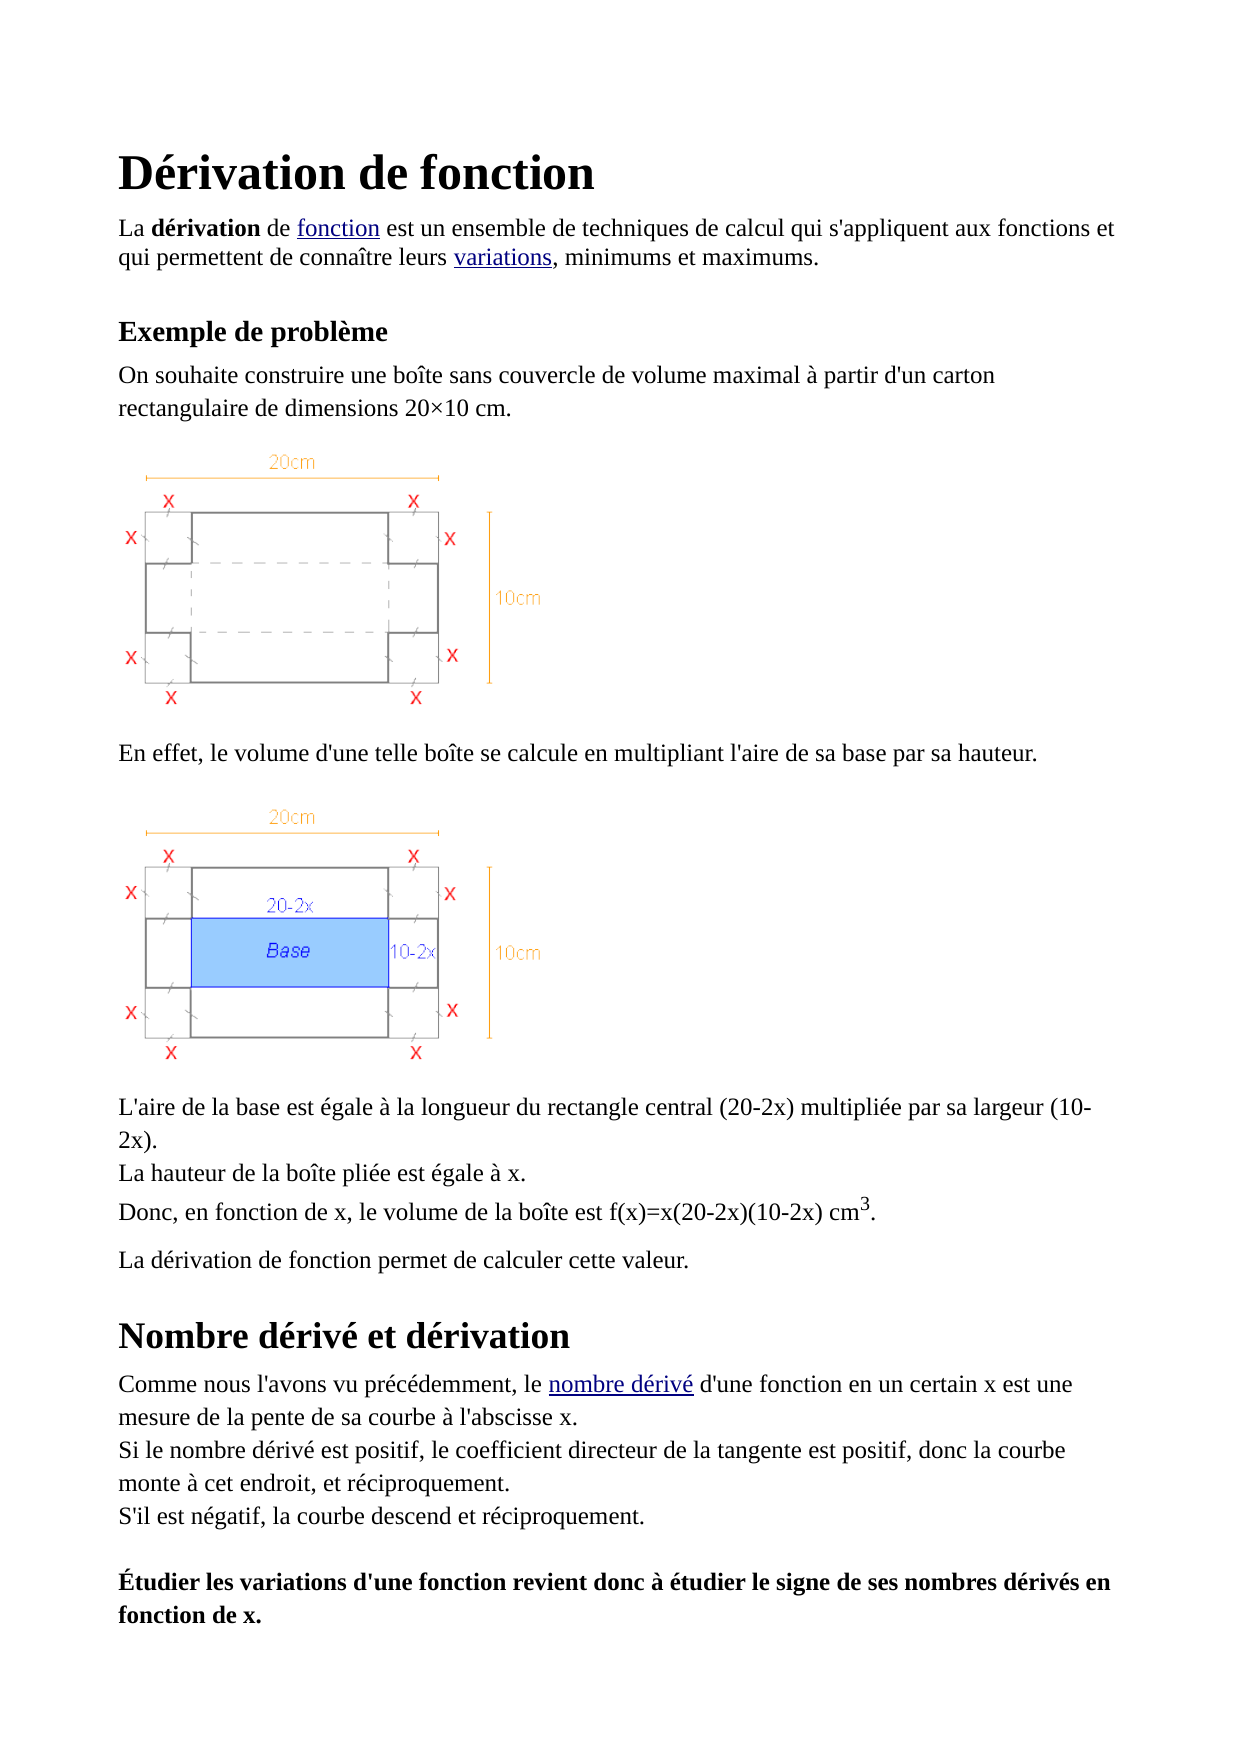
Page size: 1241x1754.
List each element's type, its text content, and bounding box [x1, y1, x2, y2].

picture [118, 440, 552, 719]
subtitle Nombre dérivé et dérivation [118, 1314, 1122, 1357]
text En effet, le volume d'une telle boîte se calcule en multipliant l'aire de sa base par sa hauteur. [118, 738, 1122, 766]
text La dérivation de fonction permet de calculer cette valeur. [118, 1245, 1122, 1274]
picture [118, 795, 552, 1074]
subtitle Dérivation de fonction [118, 143, 1122, 201]
text Comme nous l'avons vu précédemment, le nombre dérivé d'une fonction en un certain x est une mesure de la pente de sa courbe à l'abscisse x. Si le nombre dérivé est positif, le coefficient directeur de la tangente est positif, donc la courbe monte à cet endroit, et réciproquement. S'il est négatif, la courbe descend et réciproquement. Étudier les variations d'une fonction revient donc à étudier le signe de ses nombres dérivés en fonction de x. [118, 1369, 1122, 1629]
text L'aire de la base est égale à la longueur du rectangle central (20-2x) multipliée par sa largeur (10-2x). La hauteur de la boîte pliée est égale à x. Donc, en fonction de x, le volume de la boîte est f(x)=x(20-2x)(10-2x) cm3. [118, 1092, 1122, 1226]
text On souhaite construire une boîte sans couvercle de volume maximal à partir d'un carton rectangulaire de dimensions 20×10 cm. [118, 360, 1122, 422]
subtitle Exemple de problème [118, 314, 1122, 347]
text La dérivation de fonction est un ensemble de techniques de calcul qui s'appliquent aux fonctions et qui permettent de connaître leurs variations, minimums et maximums. [118, 213, 1122, 271]
